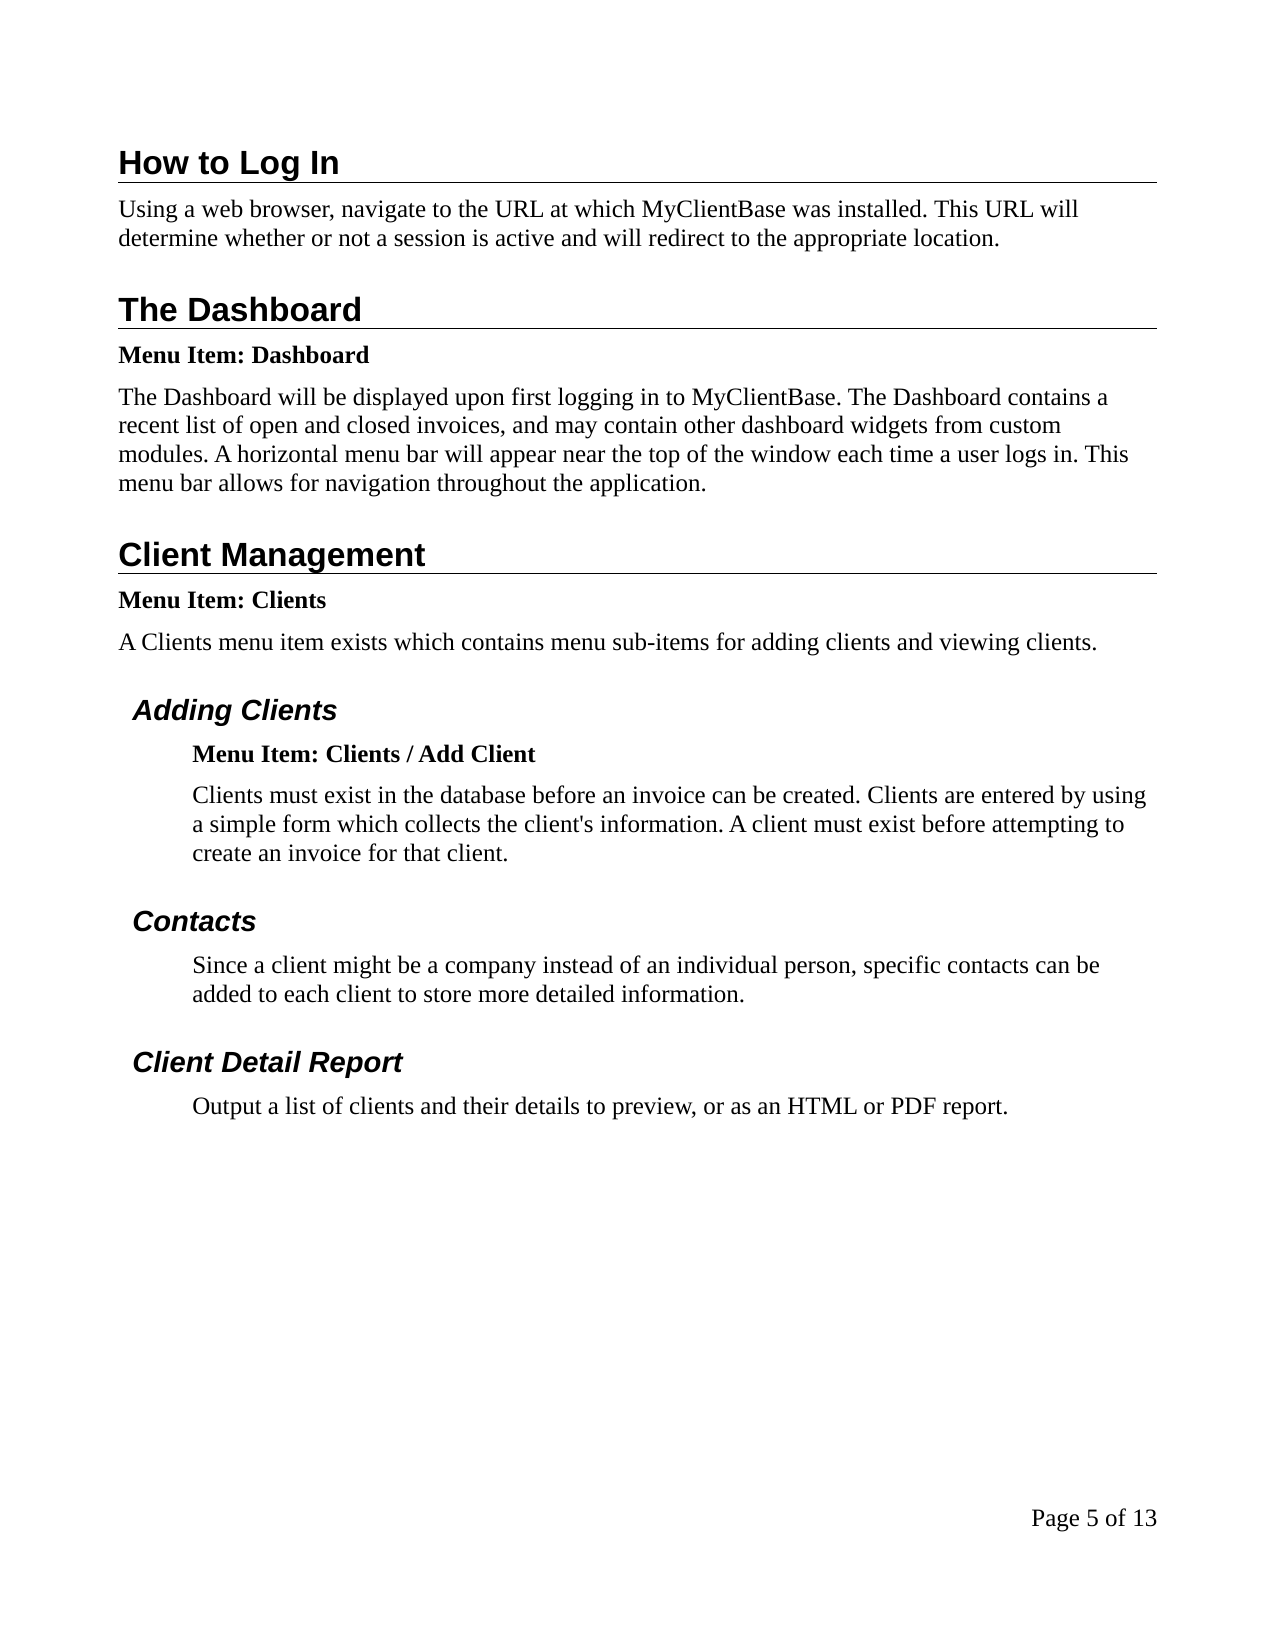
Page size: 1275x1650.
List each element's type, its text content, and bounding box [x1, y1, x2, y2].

subtitle Client Detail Report [132, 1045, 1157, 1079]
subtitle Client Management [118, 534, 1157, 573]
subtitle The Dashboard [118, 289, 1157, 328]
text Menu Item: Dashboard [118, 341, 1157, 369]
text Menu Item: Clients [118, 586, 1157, 614]
text Menu Item: Clients / Add Client [192, 739, 1157, 768]
text The Dashboard will be displayed upon first logging in to MyClientBase. The Dashboard contains a recent list of open and closed invoices, and may contain other dashboard widgets from custom modules. A horizontal menu bar will appear near the top of the window each time a user logs in. This menu bar allows for navigation throughout the application. [118, 382, 1157, 497]
text Since a client might be a company instead of an individual person, specific contacts can be added to each client to store more detailed information. [132, 950, 1157, 1008]
subtitle Adding Clients [132, 693, 1157, 727]
text Clients must exist in the database before an invoice can be created. Clients are entered by using a simple form which collects the client's information. A client must exist before attempting to create an invoice for that client. [192, 780, 1157, 867]
text Using a web browser, navigate to the URL at which MyClientBase was installed. This URL will determine whether or not a session is active and will redirect to the appropriate location. [118, 194, 1157, 252]
subtitle Contacts [132, 904, 1157, 938]
text A Clients menu item exists which contains menu sub-items for adding clients and viewing clients. [118, 627, 1157, 656]
text Output a list of clients and their details to preview, or as an HTML or PDF report. [132, 1091, 1157, 1120]
subtitle How to Log In [118, 143, 1157, 182]
